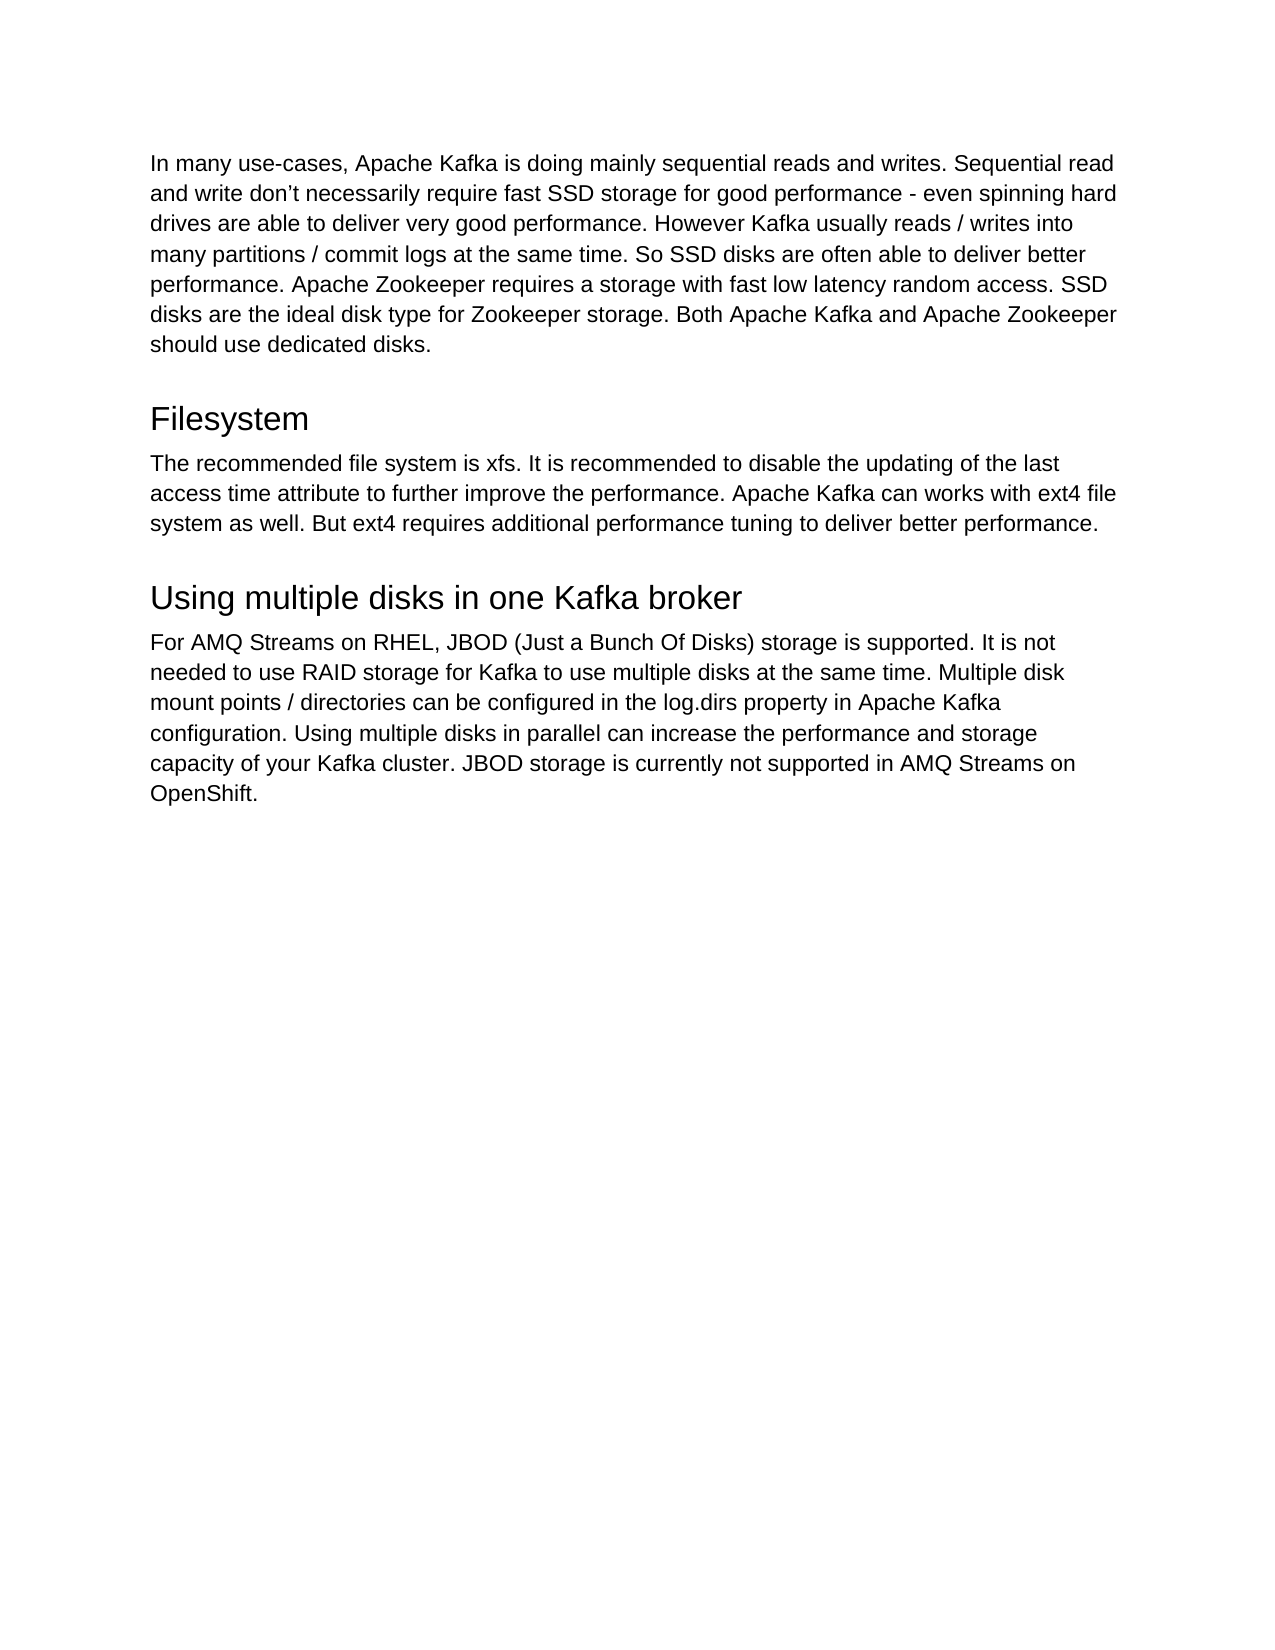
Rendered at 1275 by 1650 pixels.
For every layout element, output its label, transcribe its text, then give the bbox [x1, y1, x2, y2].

subtitle Filesystem [150, 399, 1125, 437]
text For AMQ Streams on RHEL, JBOD (Just a Bunch Of Disks) storage is supported. It is not needed to use RAID storage for Kafka to use multiple disks at the same time. Multiple disk mount points / directories can be configured in the log.dirs property in Apache Kafka configuration. Using multiple disks in parallel can increase the performance and storage capacity of your Kafka cluster. JBOD storage is currently not supported in AMQ Streams on OpenShift. [150, 629, 1125, 806]
text The recommended file system is xfs. It is recommended to disable the updating of the last access time attribute to further improve the performance. Apache Kafka can works with ext4 file system as well. But ext4 requires additional performance tuning to deliver better performance. [150, 450, 1125, 537]
subtitle Using multiple disks in one Kafka broker [150, 578, 1125, 616]
text In many use-cases, Apache Kafka is doing mainly sequential reads and writes. Sequential read and write don’t necessarily require fast SSD storage for good performance - even spinning hard drives are able to deliver very good performance. However Kafka usually reads / writes into many partitions / commit logs at the same time. So SSD disks are often able to deliver better performance. Apache Zookeeper requires a storage with fast low latency random access. SSD disks are the ideal disk type for Zookeeper storage. Both Apache Kafka and Apache Zookeeper should use dedicated disks. [150, 150, 1125, 358]
